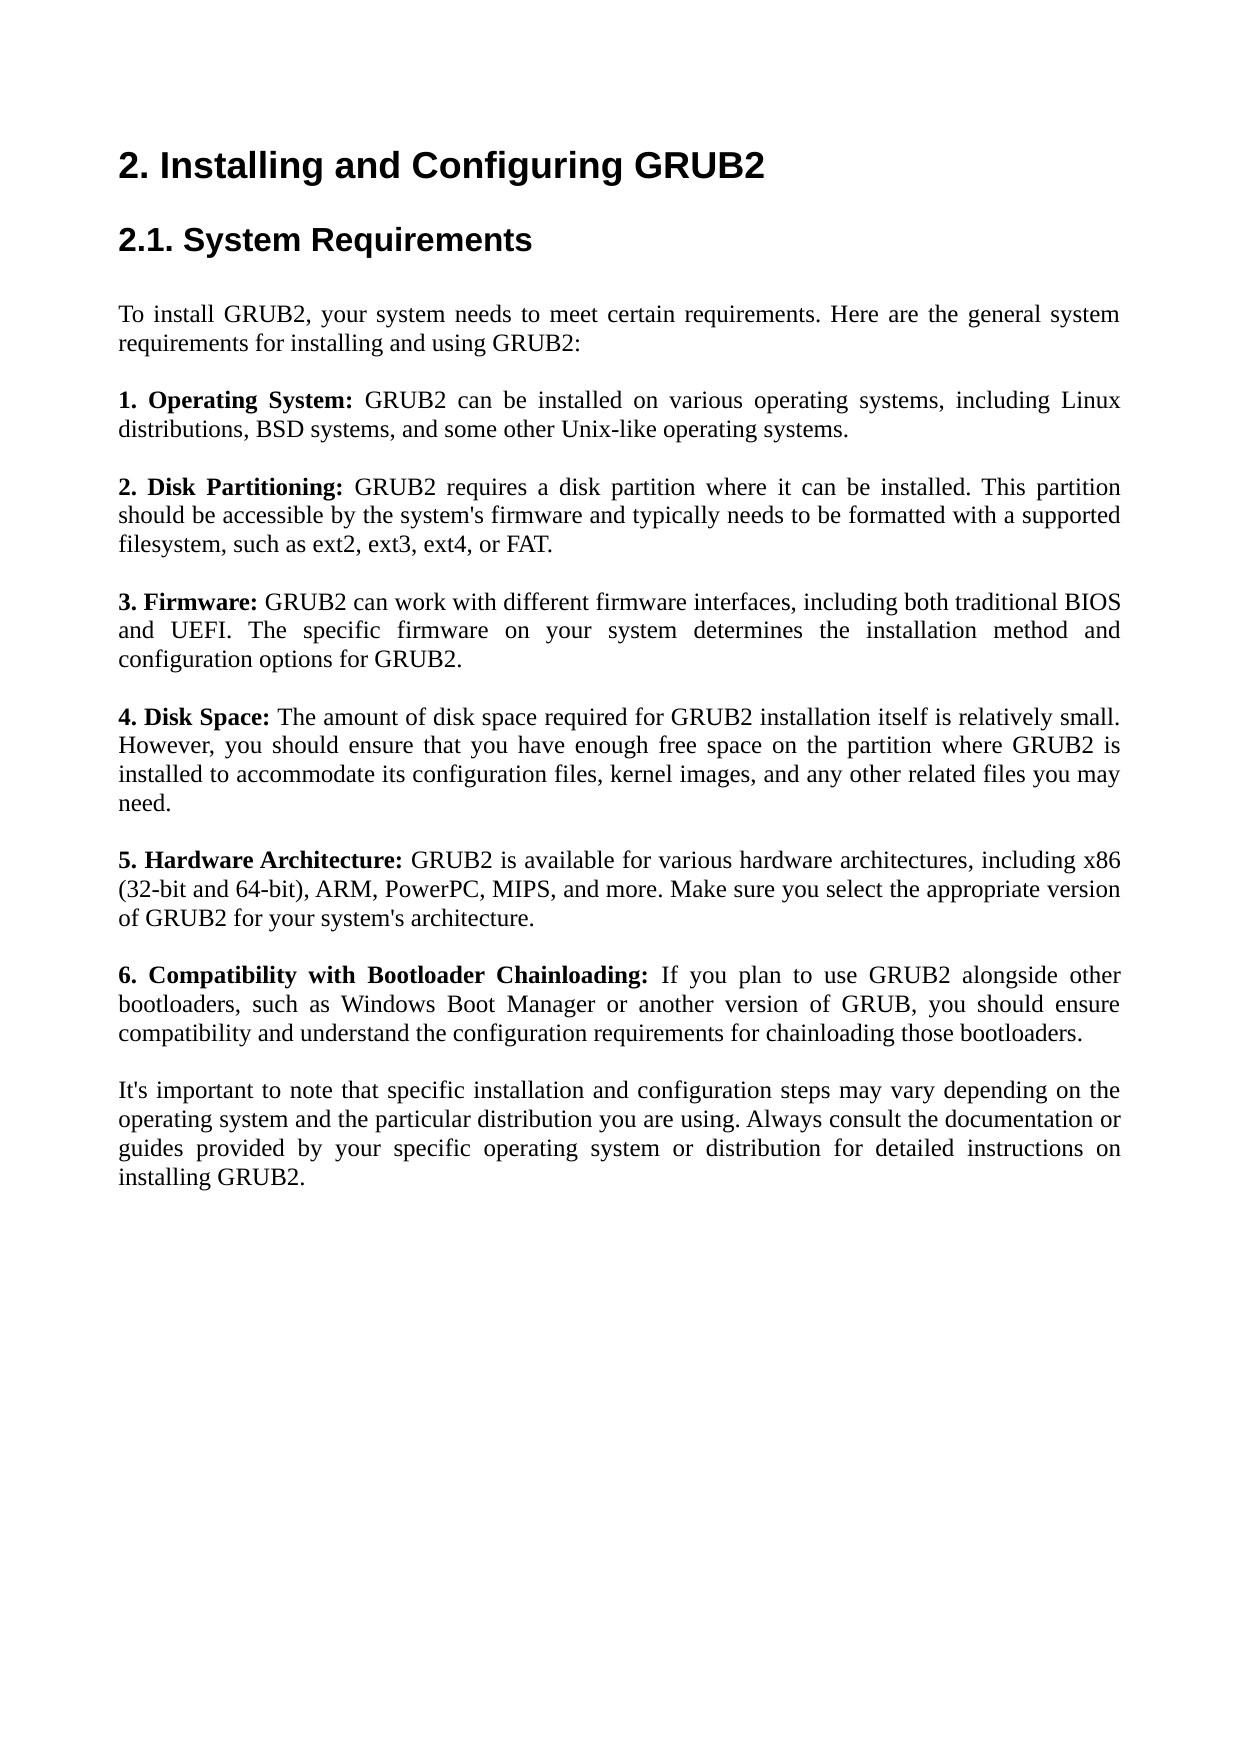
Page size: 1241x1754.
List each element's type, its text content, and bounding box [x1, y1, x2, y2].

text It's important to note that specific installation and configuration steps may vary depending on the operating system and the particular distribution you are using. Always consult the documentation or guides provided by your specific operating system or distribution for detailed instructions on installing GRUB2. [118, 1076, 1122, 1191]
text 6. Compatibility with Bootloader Chainloading: If you plan to use GRUB2 alongside other bootloaders, such as Windows Boot Manager or another version of GRUB, you should ensure compatibility and understand the configuration requirements for chainloading those bootloaders. [118, 961, 1122, 1047]
text 4. Disk Space: The amount of disk space required for GRUB2 installation itself is relatively small. However, you should ensure that you have enough free space on the partition where GRUB2 is installed to accommodate its configuration files, kernel images, and any other related files you may need. [118, 702, 1122, 817]
subtitle 2. Installing and Configuring GRUB2 [118, 143, 1122, 186]
text To install GRUB2, your system needs to meet certain requirements. Here are the general system requirements for installing and using GRUB2: [118, 299, 1122, 357]
text 1. Operating System: GRUB2 can be installed on various operating systems, including Linux distributions, BSD systems, and some other Unix-like operating systems. [118, 386, 1122, 443]
text 3. Firmware: GRUB2 can work with different firmware interfaces, including both traditional BIOS and UEFI. The specific firmware on your system determines the installation method and configuration options for GRUB2. [118, 587, 1122, 673]
subtitle 2.1. System Requirements [118, 219, 1122, 258]
text 2. Disk Partitioning: GRUB2 requires a disk partition where it can be installed. This partition should be accessible by the system's firmware and typically needs to be formatted with a supported filesystem, such as ext2, ext3, ext4, or FAT. [118, 472, 1122, 558]
text 5. Hardware Architecture: GRUB2 is available for various hardware architectures, including x86 (32-bit and 64-bit), ARM, PowerPC, MIPS, and more. Make sure you select the appropriate version of GRUB2 for your system's architecture. [118, 846, 1122, 932]
